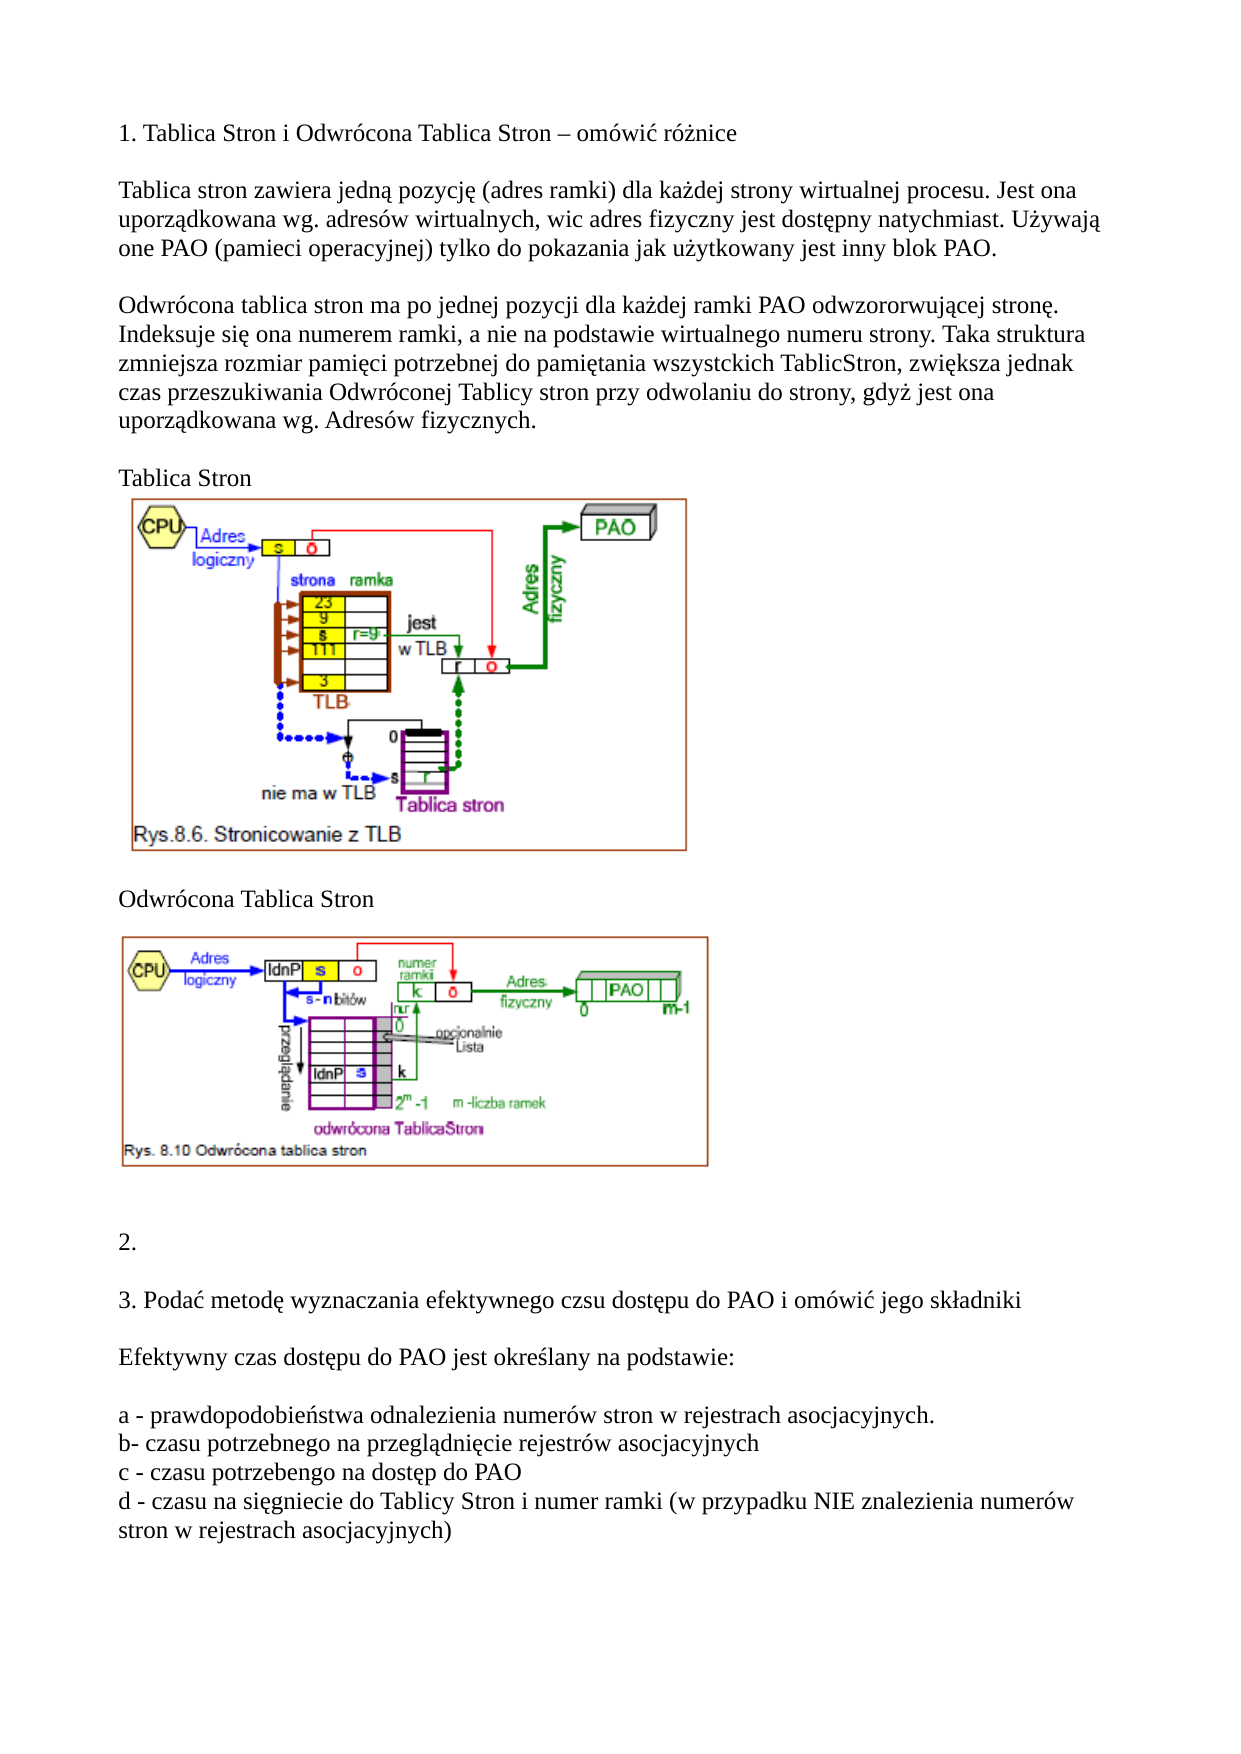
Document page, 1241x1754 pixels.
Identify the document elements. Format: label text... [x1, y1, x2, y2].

text d - czasu na sięgniecie do Tablicy Stron i numer ramki (w przypadku NIE znalezienia numerów stron w rejestrach asocjacyjnych) [118, 1486, 1122, 1572]
text Tablica stron zawiera jedną pozycję (adres ramki) dla każdej strony wirtualnej procesu. Jest ona uporządkowana wg. adresów wirtualnych, wic adres fizyczny jest dostępny natychmiast. Używają one PAO (pamieci operacyjnej) tylko do pokazania jak użytkowany jest inny blok PAO. Odwrócona tablica stron ma po jednej pozycji dla każdej ramki PAO odwzororwującej stronę. Indeksuje się ona numerem ramki, a nie na podstawie wirtualnego numeru strony. Taka struktura zmniejsza rozmiar pamięci potrzebnej do pamiętania wszystckich TablicStron, zwiększa jednak czas przeszukiwania Odwróconej Tablicy stron przy odwolaniu do strony, gdyż jest ona uporządkowana wg. Adresów fizycznych. [118, 176, 1122, 463]
picture [124, 494, 695, 856]
text [118, 1601, 1122, 1630]
text a - prawdopodobieństwa odnalezienia numerów stron w rejestrach asocjacyjnych. b- czasu potrzebnego na przeglądnięcie rejestrów asocjacyjnych [118, 1400, 1122, 1457]
text 2. 3. Podać metodę wyznaczania efektywnego czsu dostępu do PAO i omówić jego składniki Efektywny czas dostępu do PAO jest określany na podstawie: [118, 1227, 1122, 1371]
text c - czasu potrzebengo na dostęp do PAO [118, 1457, 1122, 1486]
picture [116, 932, 715, 1170]
text Tablica Stron Odwrócona Tablica Stron [118, 463, 1122, 913]
text 1. Tablica Stron i Odwrócona Tablica Stron – omówić różnice [118, 118, 1122, 147]
